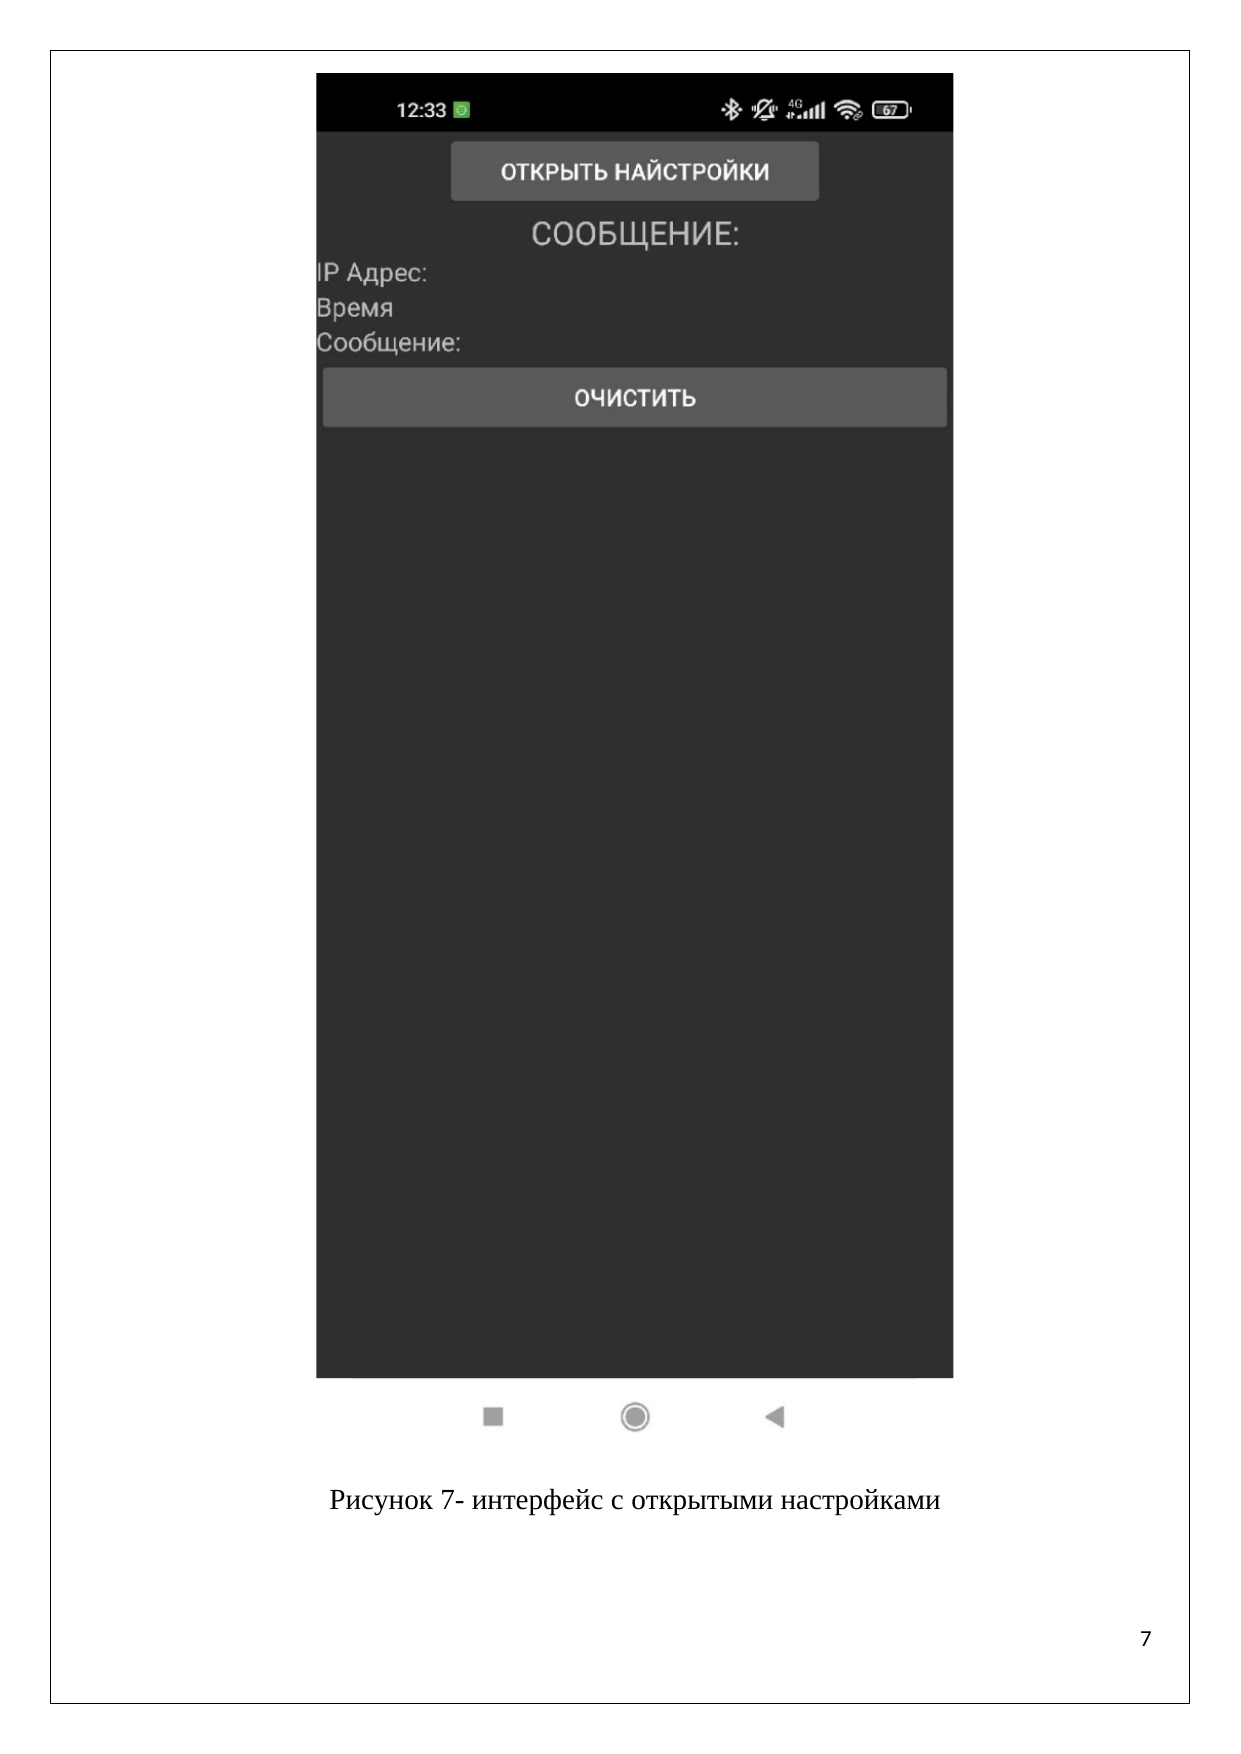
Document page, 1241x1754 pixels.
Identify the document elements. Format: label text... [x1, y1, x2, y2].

text Рисунок 7- интерфейс с открытыми настройками [118, 1482, 1152, 1515]
